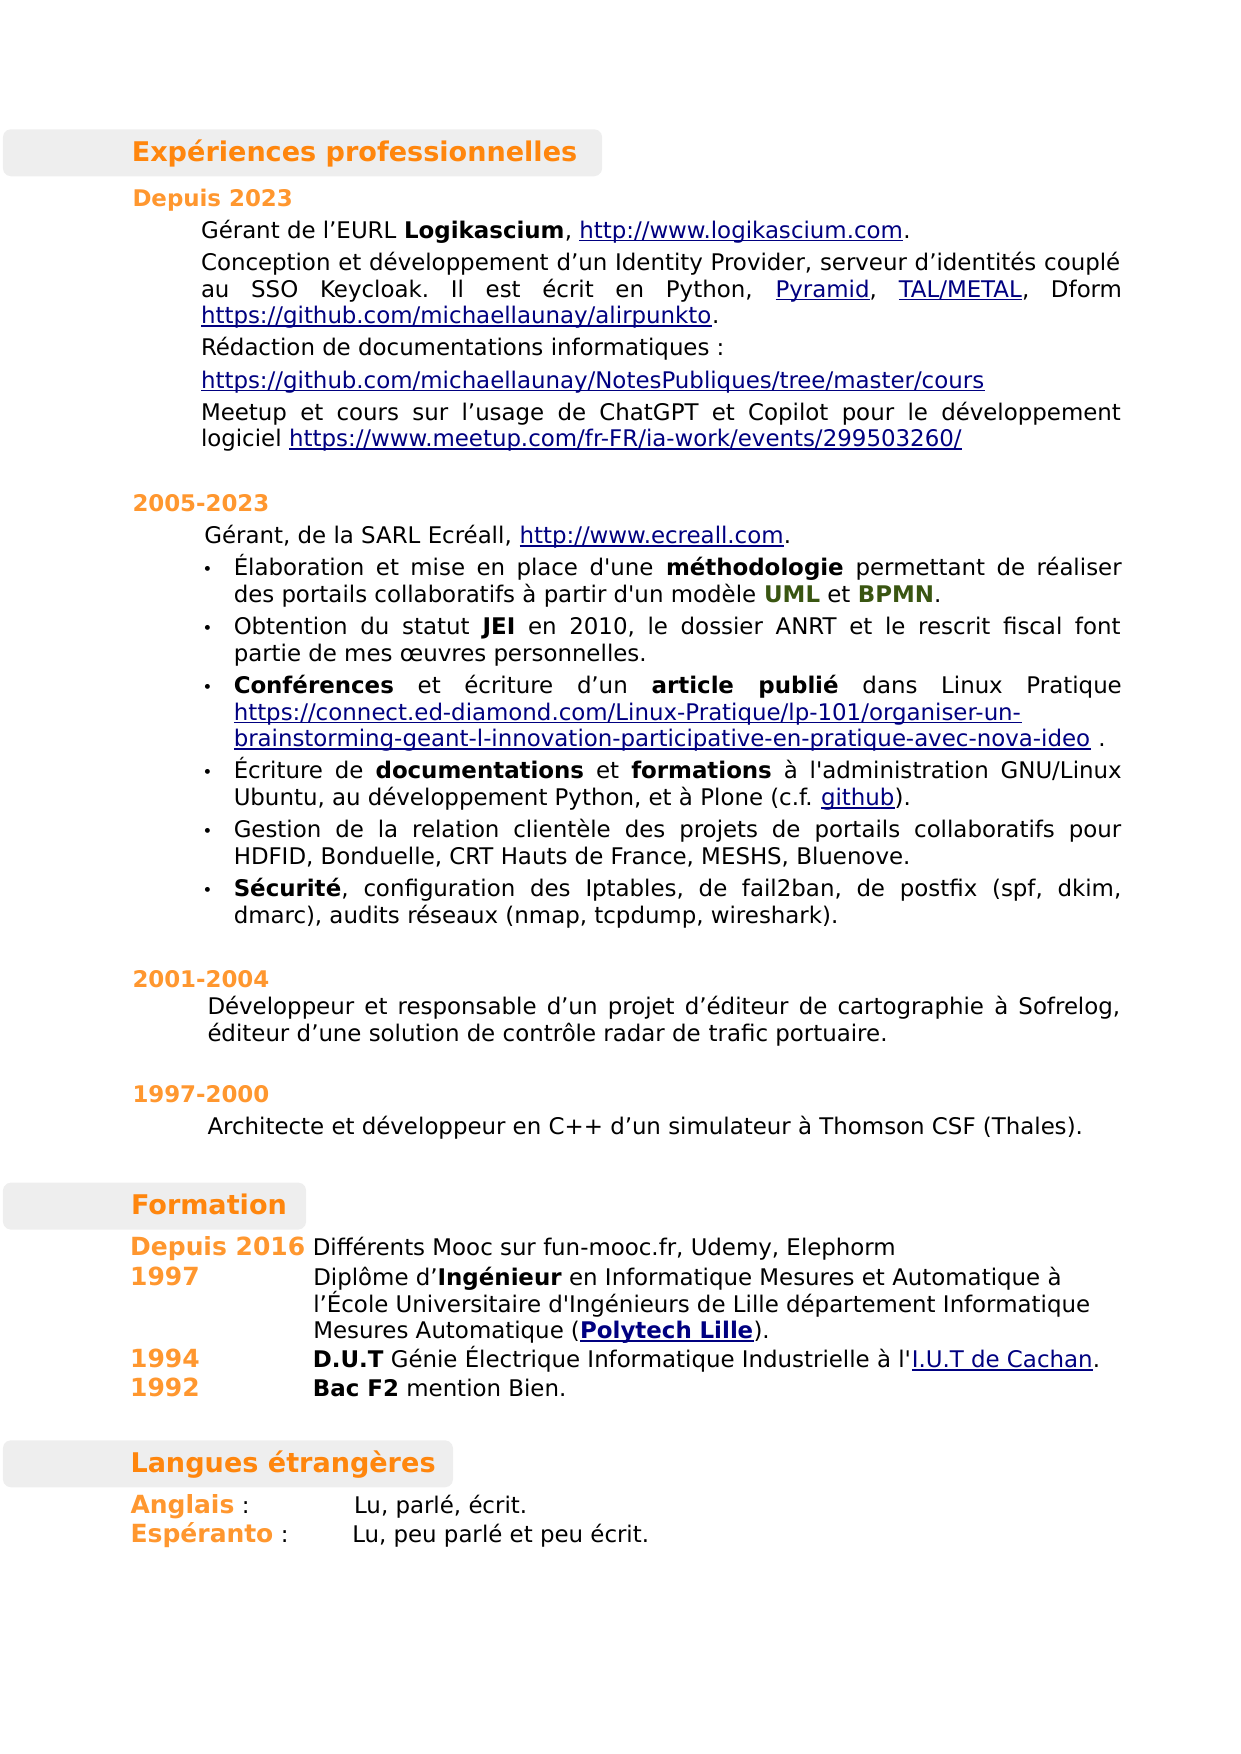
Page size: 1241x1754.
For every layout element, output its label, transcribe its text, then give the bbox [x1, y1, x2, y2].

text https://github.com/michaellaunay/NotesPubliques/tree/master/cours [201, 367, 1122, 393]
list Gestion de la relation clientèle des projets de portails collaboratifs pour HDFID, Bonduelle, CRT Hauts de France, MESHS, Bluenove. [204, 816, 1122, 870]
text Formation [307, 1189, 1122, 1221]
text Conception et développement d’un Identity Provider, serveur d’identités couplé au SSO Keycloak. Il est écrit en Python, Pyramid, TAL/METAL, Dform https://github.com/michaellaunay/alirpunkto. [201, 249, 1122, 329]
text 2005-2023 [132, 490, 1122, 517]
text Expériences professionnelles [603, 136, 1122, 167]
text Anglais : Lu, parlé, écrit. [130, 1490, 1122, 1519]
text Langues étrangères [453, 1447, 1122, 1478]
text 1992 Bac F2 mention Bien. [130, 1373, 1122, 1402]
list Sécurité, configuration des Iptables, de fail2ban, de postfix (spf, dkim, dmarc), audits réseaux (nmap, tcpdump, wireshark). [204, 875, 1122, 929]
text Architecte et développeur en C++ d’un simulateur à Thomson CSF (Thales). [207, 1113, 1122, 1139]
text 1997-2000 [132, 1081, 1122, 1108]
list Écriture de documentations et formations à l'administration GNU/Linux Ubuntu, au développement Python, et à Plone (c.f. github). [204, 758, 1122, 811]
text Gérant, de la SARL Ecréall, http://www.ecreall.com. [204, 522, 1122, 549]
text Rédaction de documentations informatiques : [201, 334, 1122, 361]
text Espéranto : Lu, peu parlé et peu écrit. [130, 1519, 1122, 1548]
list Conférences et écriture d’un article publié dans Linux Pratique https://connect.ed-diamond.com/Linux-Pratique/lp-101/organiser-un-brainstorming-geant-l-innovation-participative-en-pratique-avec-nova-ideo . [204, 672, 1122, 752]
text Gérant de l’EURL Logikascium, http://www.logikascium.com. [201, 217, 1122, 243]
list Obtention du statut JEI en 2010, le dossier ANRT et le rescrit fiscal font partie de mes œuvres personnelles. [204, 613, 1122, 667]
text Depuis 2023 [132, 185, 1122, 211]
text Depuis 2016 Différents Mooc sur fun-mooc.fr, Udemy, Elephorm [130, 1232, 1122, 1262]
text 1997 Diplôme d’Ingénieur en Informatique Mesures et Automatique à l’École Universitaire d'Ingénieurs de Lille département Informatique Mesures Automatique (Polytech Lille). [130, 1262, 1122, 1344]
text 2001-2004 [132, 966, 1122, 993]
text 1994 D.U.T Génie Électrique Informatique Industrielle à l'I.U.T de Cachan. [130, 1344, 1122, 1373]
text Développeur et responsable d’un projet d’éditeur de cartographie à Sofrelog, éditeur d’une solution de contrôle radar de trafic portuaire. [207, 993, 1122, 1046]
text Meetup et cours sur l’usage de ChatGPT et Copilot pour le développement logiciel https://www.meetup.com/fr-FR/ia-work/events/299503260/ [201, 399, 1122, 452]
list Élaboration et mise en place d'une méthodologie permettant de réaliser des portails collaboratifs à partir d'un modèle UML et BPMN. [204, 554, 1122, 608]
